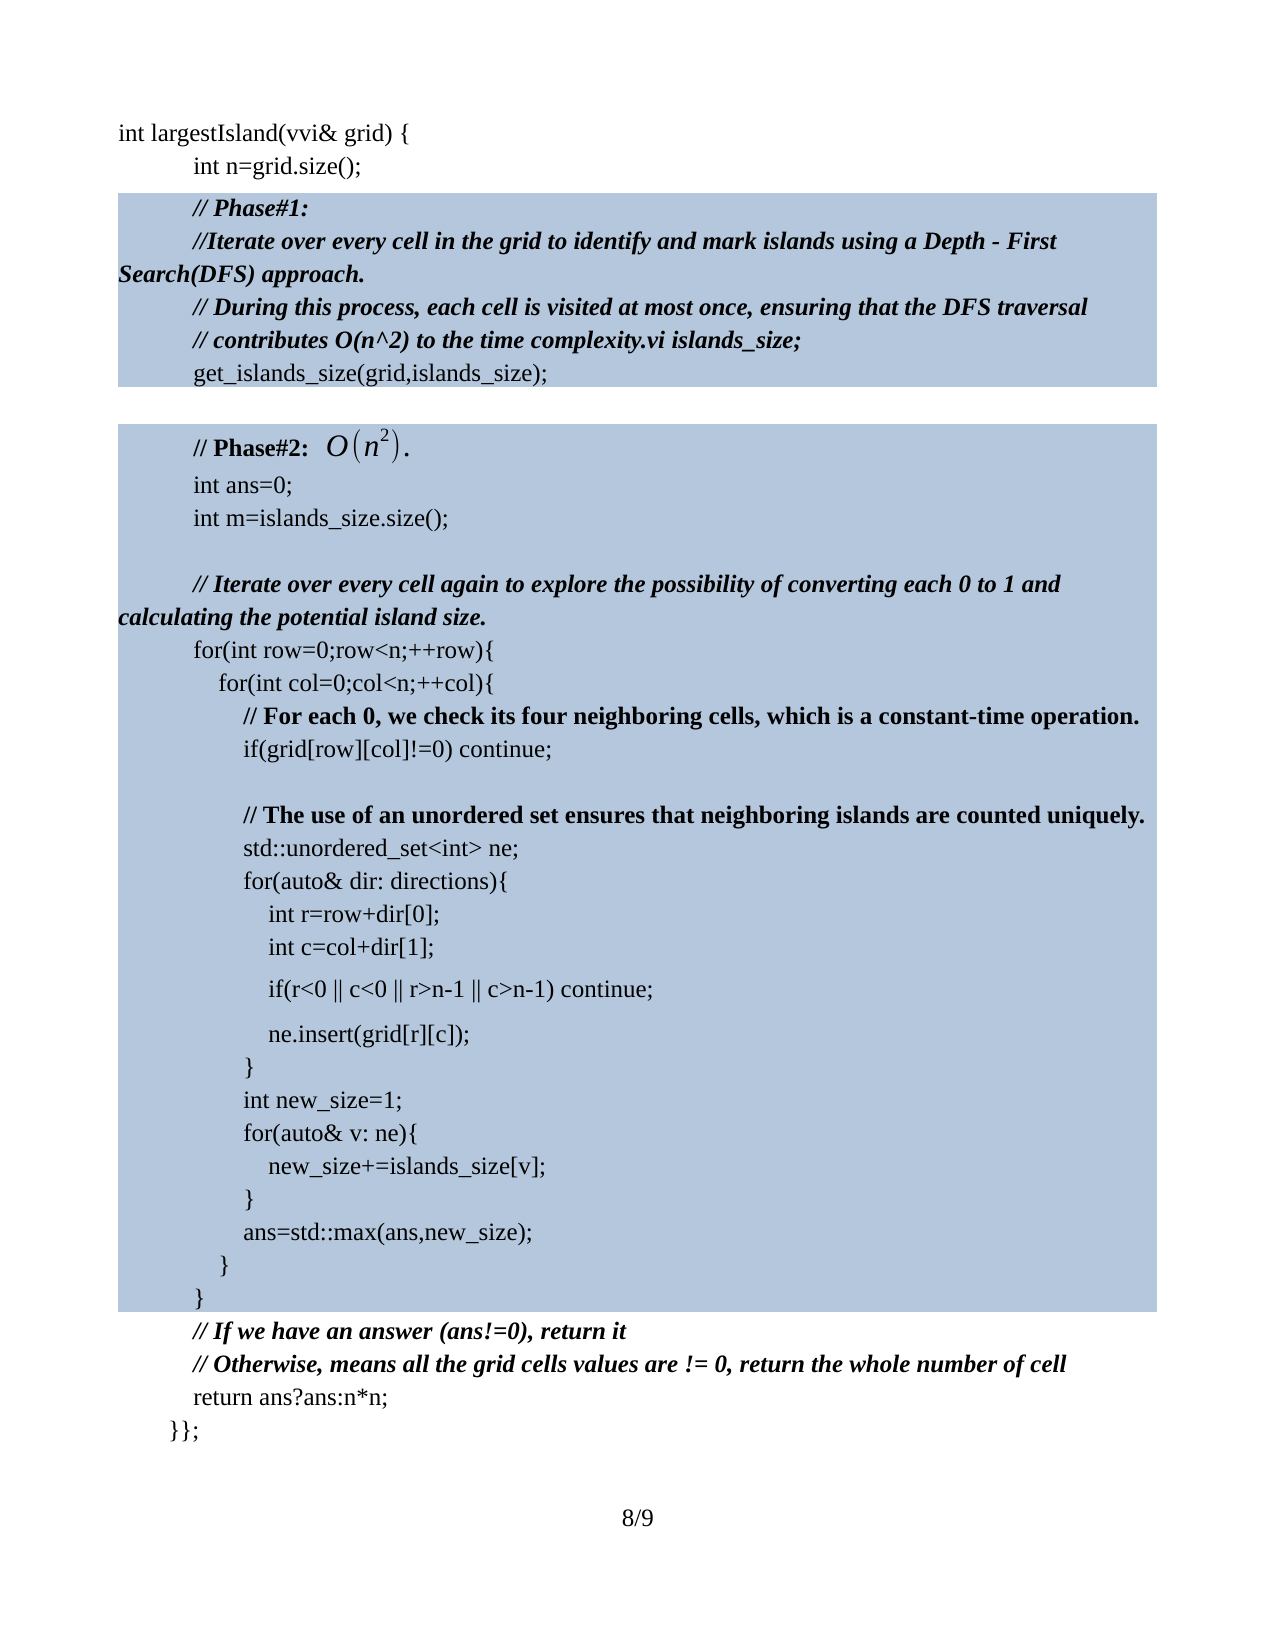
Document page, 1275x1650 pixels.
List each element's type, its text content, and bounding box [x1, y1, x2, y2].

text int new_size=1; [118, 1085, 1157, 1114]
text } [118, 1283, 1157, 1312]
text for(auto& v: ne){ [118, 1118, 1157, 1147]
text // contributes O(n^2) to the time complexity.vi islands_size; [118, 325, 1157, 354]
text //Iterate over every cell in the grid to identify and mark islands using a Depth - First Search(DFS) approach. [118, 226, 1157, 288]
text // The use of an unordered set ensures that neighboring islands are counted uniquely. [118, 800, 1157, 829]
text int m=islands_size.size(); [118, 503, 1157, 532]
text // During this process, each cell is visited at most once, ensuring that the DFS traversal [118, 292, 1157, 321]
text for(auto& dir: directions){ [118, 866, 1157, 895]
text return ans?ans:n*n; [118, 1382, 1157, 1411]
text } [118, 1184, 1157, 1213]
text for(int row=0;row<n;++row){ [118, 635, 1157, 664]
text // If we have an answer (ans!=0), return it [118, 1316, 1157, 1345]
text ne.insert(grid[r][c]); [118, 1019, 1157, 1048]
text } [118, 1250, 1157, 1279]
text }}; [118, 1416, 1157, 1444]
text ans=std::max(ans,new_size); [118, 1217, 1157, 1246]
text } [118, 1052, 1157, 1081]
text int r=row+dir[0]; [118, 899, 1157, 928]
text // Iterate over every cell again to explore the possibility of converting each 0 to 1 and calculating the potential island size. [118, 569, 1157, 631]
text get_islands_size(grid,islands_size); [118, 358, 1157, 387]
text int n=grid.size(); [118, 151, 1157, 180]
text if(grid[row][col]!=0) continue; [118, 734, 1157, 763]
text for(int col=0;col<n;++col){ [118, 668, 1157, 697]
text // For each 0, we check its four neighboring cells, which is a constant-time operation. [118, 701, 1157, 730]
text if(r<0 || c<0 || r>n-1 || c>n-1) continue; [118, 974, 1157, 1003]
text int largestIsland(vvi& grid) { [118, 118, 1157, 147]
text int ans=0; [118, 470, 1157, 499]
text int c=col+dir[1]; [118, 932, 1157, 961]
text // Otherwise, means all the grid cells values are != 0, return the whole number of cell [118, 1349, 1157, 1378]
text // Phase#1: [118, 193, 1157, 222]
text new_size+=islands_size[v]; [118, 1151, 1157, 1180]
text // Phase#2: [118, 424, 1157, 466]
text std::unordered_set<int> ne; [118, 833, 1157, 862]
